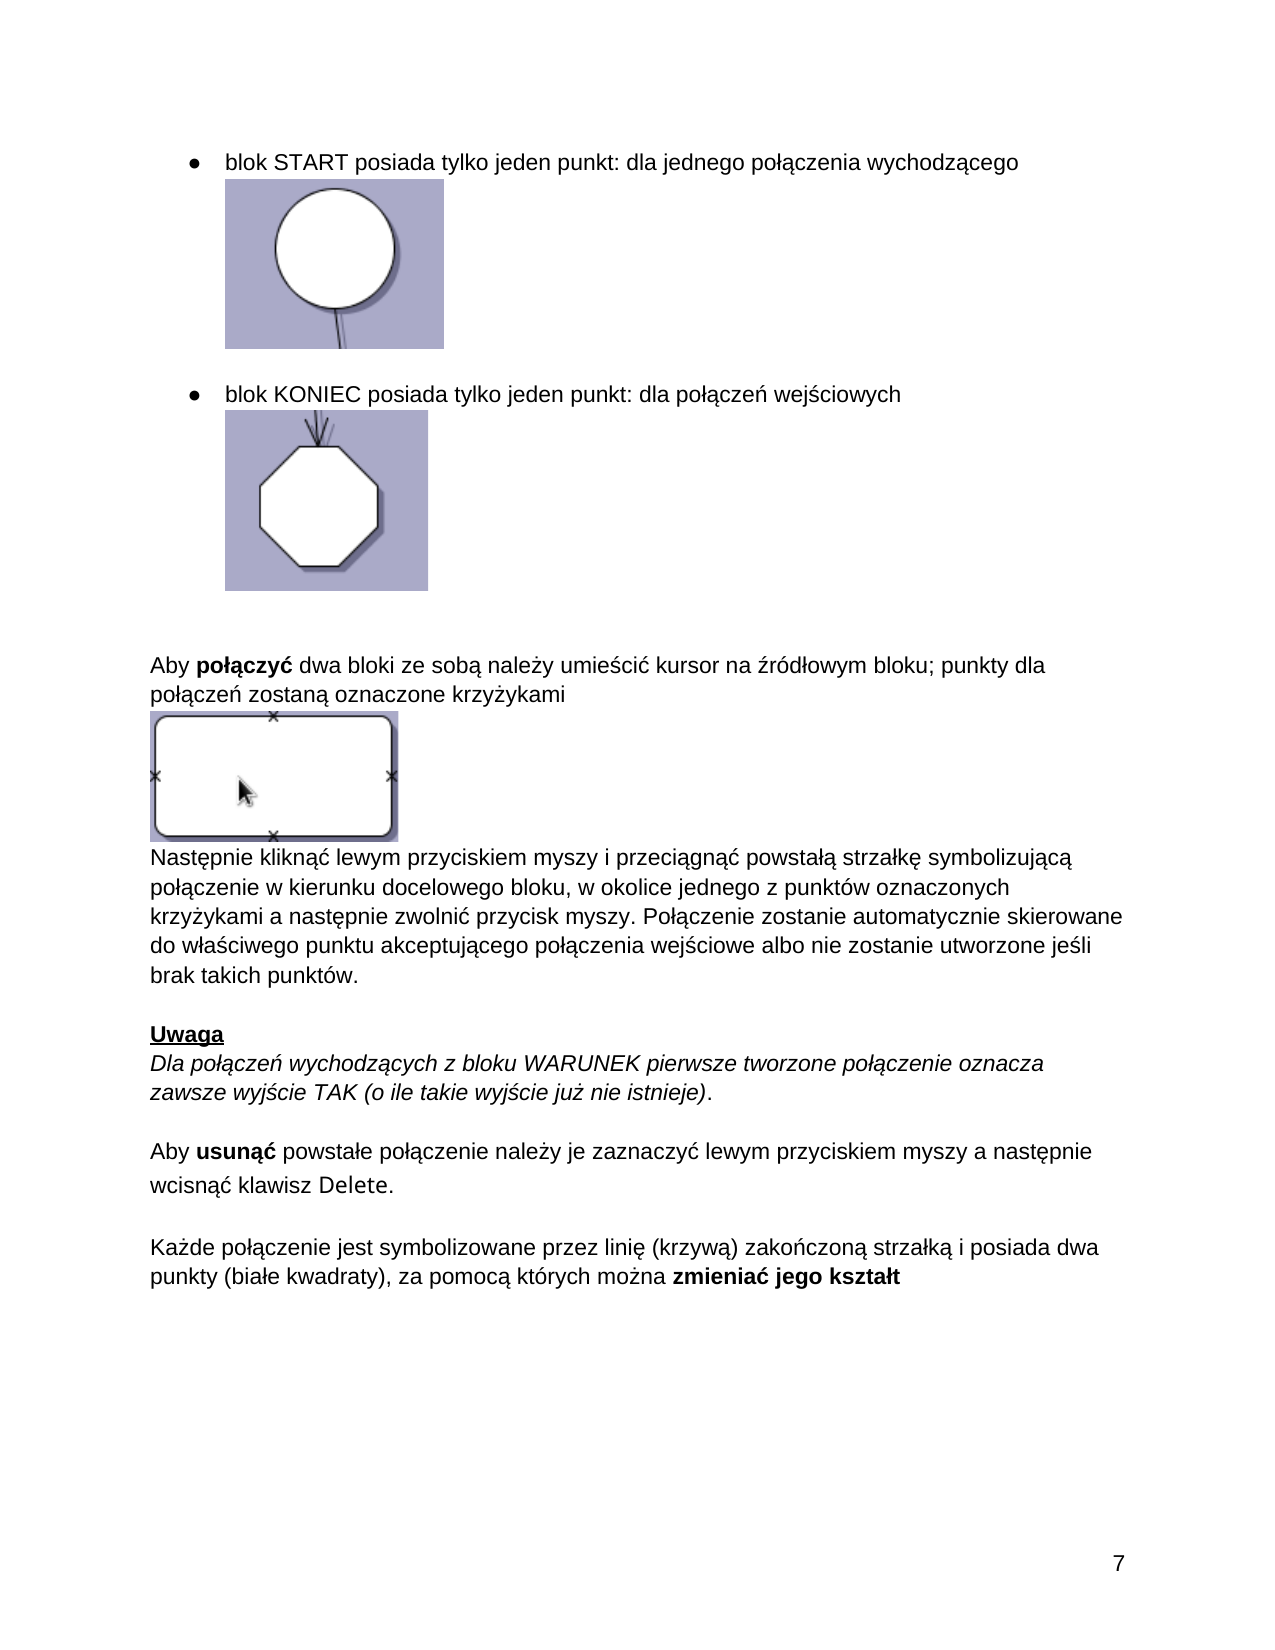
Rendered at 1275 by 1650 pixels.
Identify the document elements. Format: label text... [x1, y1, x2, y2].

text Dla połączeń wychodzących z bloku WARUNEK pierwsze tworzone połączenie oznacza zawsze wyjście TAK (o ile takie wyjście już nie istnieje). [150, 1051, 1125, 1106]
picture [225, 410, 429, 591]
picture [225, 179, 444, 349]
text Każde połączenie jest symbolizowane przez linię (krzywą) zakończoną strzałką i posiada dwa punkty (białe kwadraty), za pomocą których można zmieniać jego kształt [150, 1234, 1125, 1289]
text Uwaga [150, 1021, 1125, 1047]
text Następnie kliknąć lewym przyciskiem myszy i przeciągnąć powstałą strzałkę symbolizującą połączenie w kierunku docelowego bloku, w okolice jednego z punktów oznaczonych krzyżykami a następnie zwolnić przycisk myszy. Połączenie zostanie automatycznie skierowane do właściwego punktu akceptującego połączenia wejściowe albo nie zostanie utworzone jeśli brak takich punktów. [150, 845, 1125, 988]
list blok KONIEC posiada tylko jeden punkt: dla połączeń wejściowych [187, 381, 1125, 590]
text Aby usunąć powstałe połączenie należy je zaznaczyć lewym przyciskiem myszy a następnie wcisnąć klawisz Delete. [150, 1139, 1125, 1200]
list blok START posiada tylko jeden punkt: dla jednego połączenia wychodzącego [187, 150, 1125, 377]
text Aby połączyć dwa bloki ze sobą należy umieścić kursor na źródłowym bloku; punkty dla połączeń zostaną oznaczone krzyżykami [150, 653, 1125, 708]
picture [150, 711, 399, 842]
